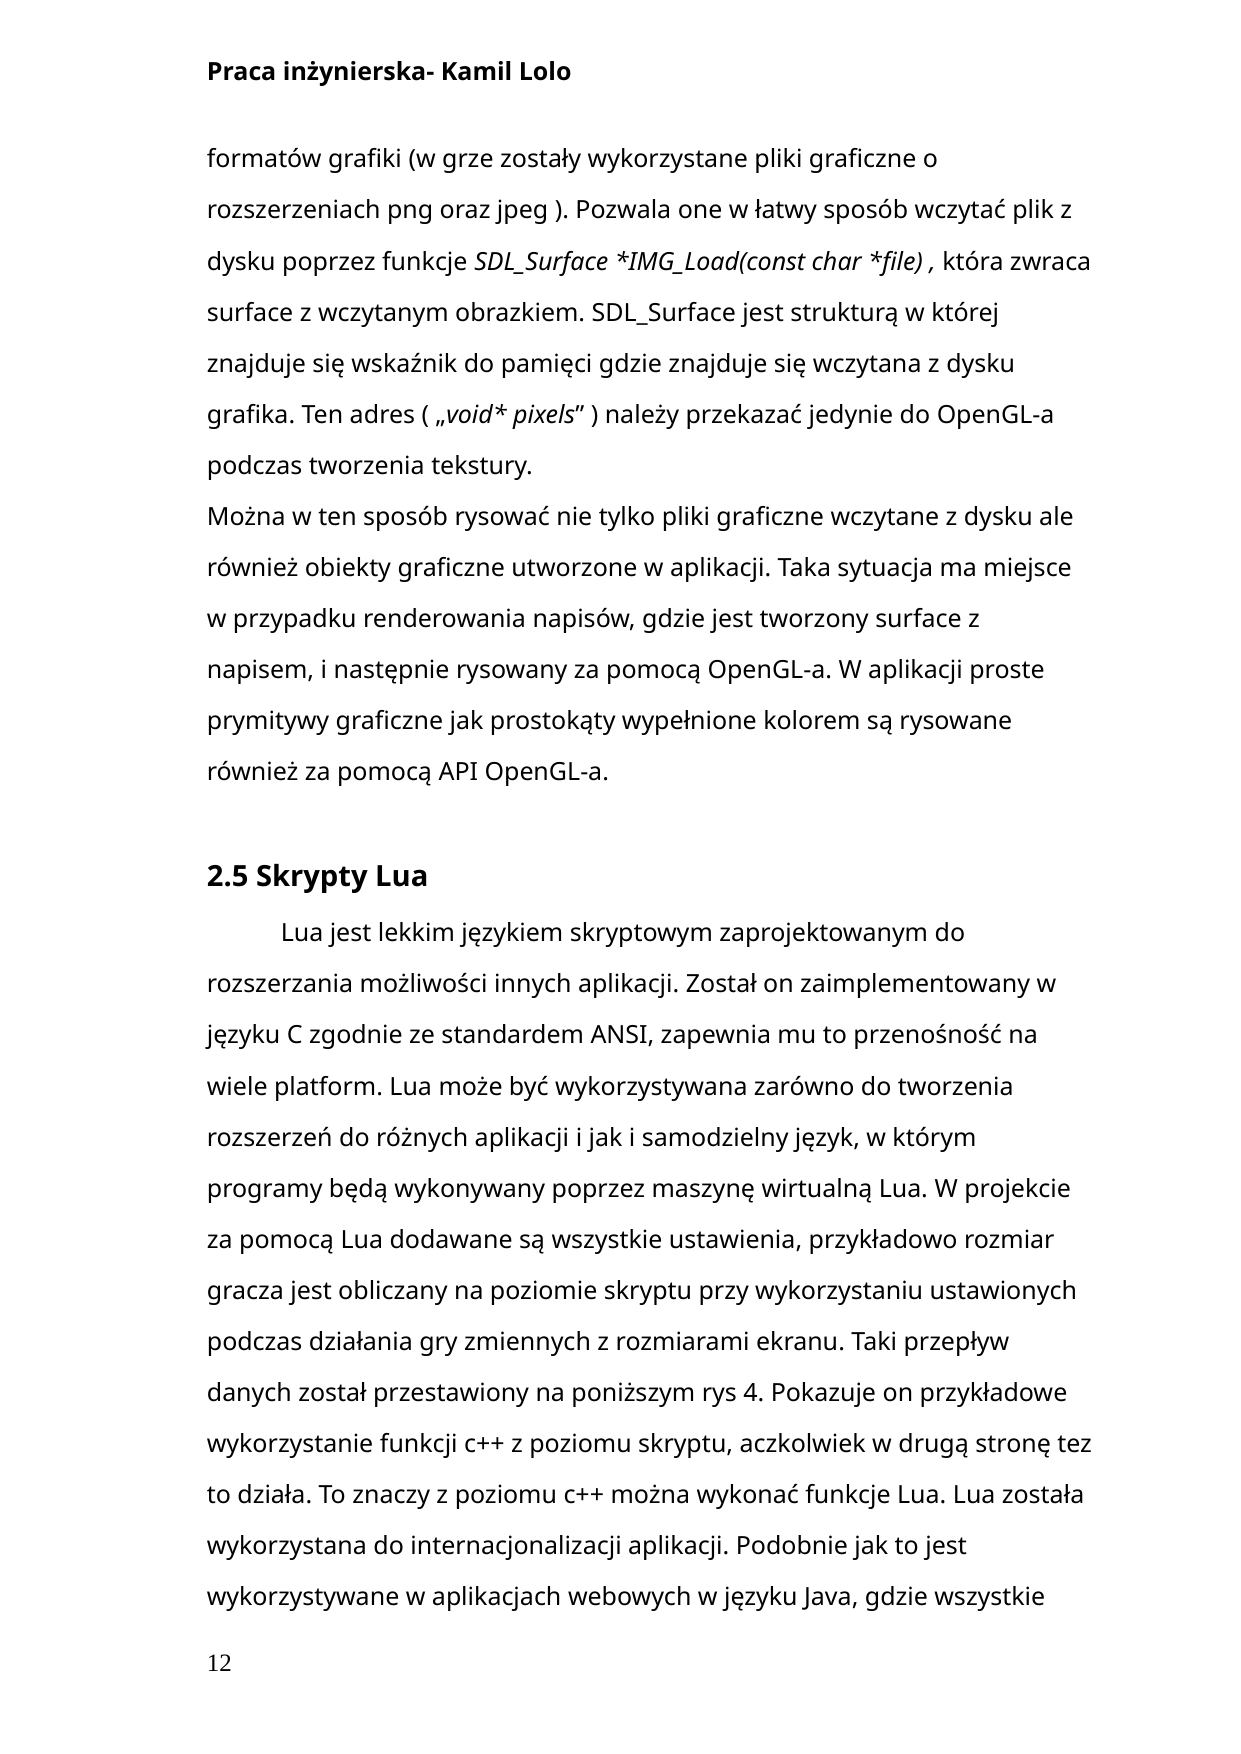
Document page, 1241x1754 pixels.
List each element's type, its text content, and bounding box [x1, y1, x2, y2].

list Skrypty Lua [207, 856, 1093, 895]
text Można w ten sposób rysować nie tylko pliki graficzne wczytane z dysku ale również obiekty graficzne utworzone w aplikacji. Taka sytuacja ma miejsce w przypadku renderowania napisów, gdzie jest tworzony surface z napisem, i następnie rysowany za pomocą OpenGL-a. W aplikacji proste prymitywy graficzne jak prostokąty wypełnione kolorem są rysowane również za pomocą API OpenGL-a. [207, 498, 1093, 788]
text formatów grafiki (w grze zostały wykorzystane pliki graficzne o rozszerzeniach png oraz jpeg ). Pozwala one w łatwy sposób wczytać plik z dysku poprzez funkcje SDL_Surface *IMG_Load(const char *file) , która zwraca surface z wczytanym obrazkiem. SDL_Surface jest strukturą w której znajduje się wskaźnik do pamięci gdzie znajduje się wczytana z dysku grafika. Ten adres ( „void* pixels” ) należy przekazać jedynie do OpenGL-a podczas tworzenia tekstury. [207, 141, 1093, 481]
text Lua jest lekkim językiem skryptowym zaprojektowanym do rozszerzania możliwości innych aplikacji. Został on zaimplementowany w języku C zgodnie ze standardem ANSI, zapewnia mu to przenośność na wiele platform. Lua może być wykorzystywana zarówno do tworzenia rozszerzeń do różnych aplikacji i jak i samodzielny język, w którym programy będą wykonywany poprzez maszynę wirtualną Lua. W projekcie za pomocą Lua dodawane są wszystkie ustawienia, przykładowo rozmiar gracza jest obliczany na poziomie skryptu przy wykorzystaniu ustawionych podczas działania gry zmiennych z rozmiarami ekranu. Taki przepływ danych został przestawiony na poniższym rys 4. Pokazuje on przykładowe wykorzystanie funkcji c++ z poziomu skryptu, aczkolwiek w drugą stronę tez to działa. To znaczy z poziomu c++ można wykonać funkcje Lua. Lua została wykorzystana do internacjonalizacji aplikacji. Podobnie jak to jest wykorzystywane w aplikacjach webowych w języku Java, gdzie wszystkie [207, 915, 1093, 1613]
